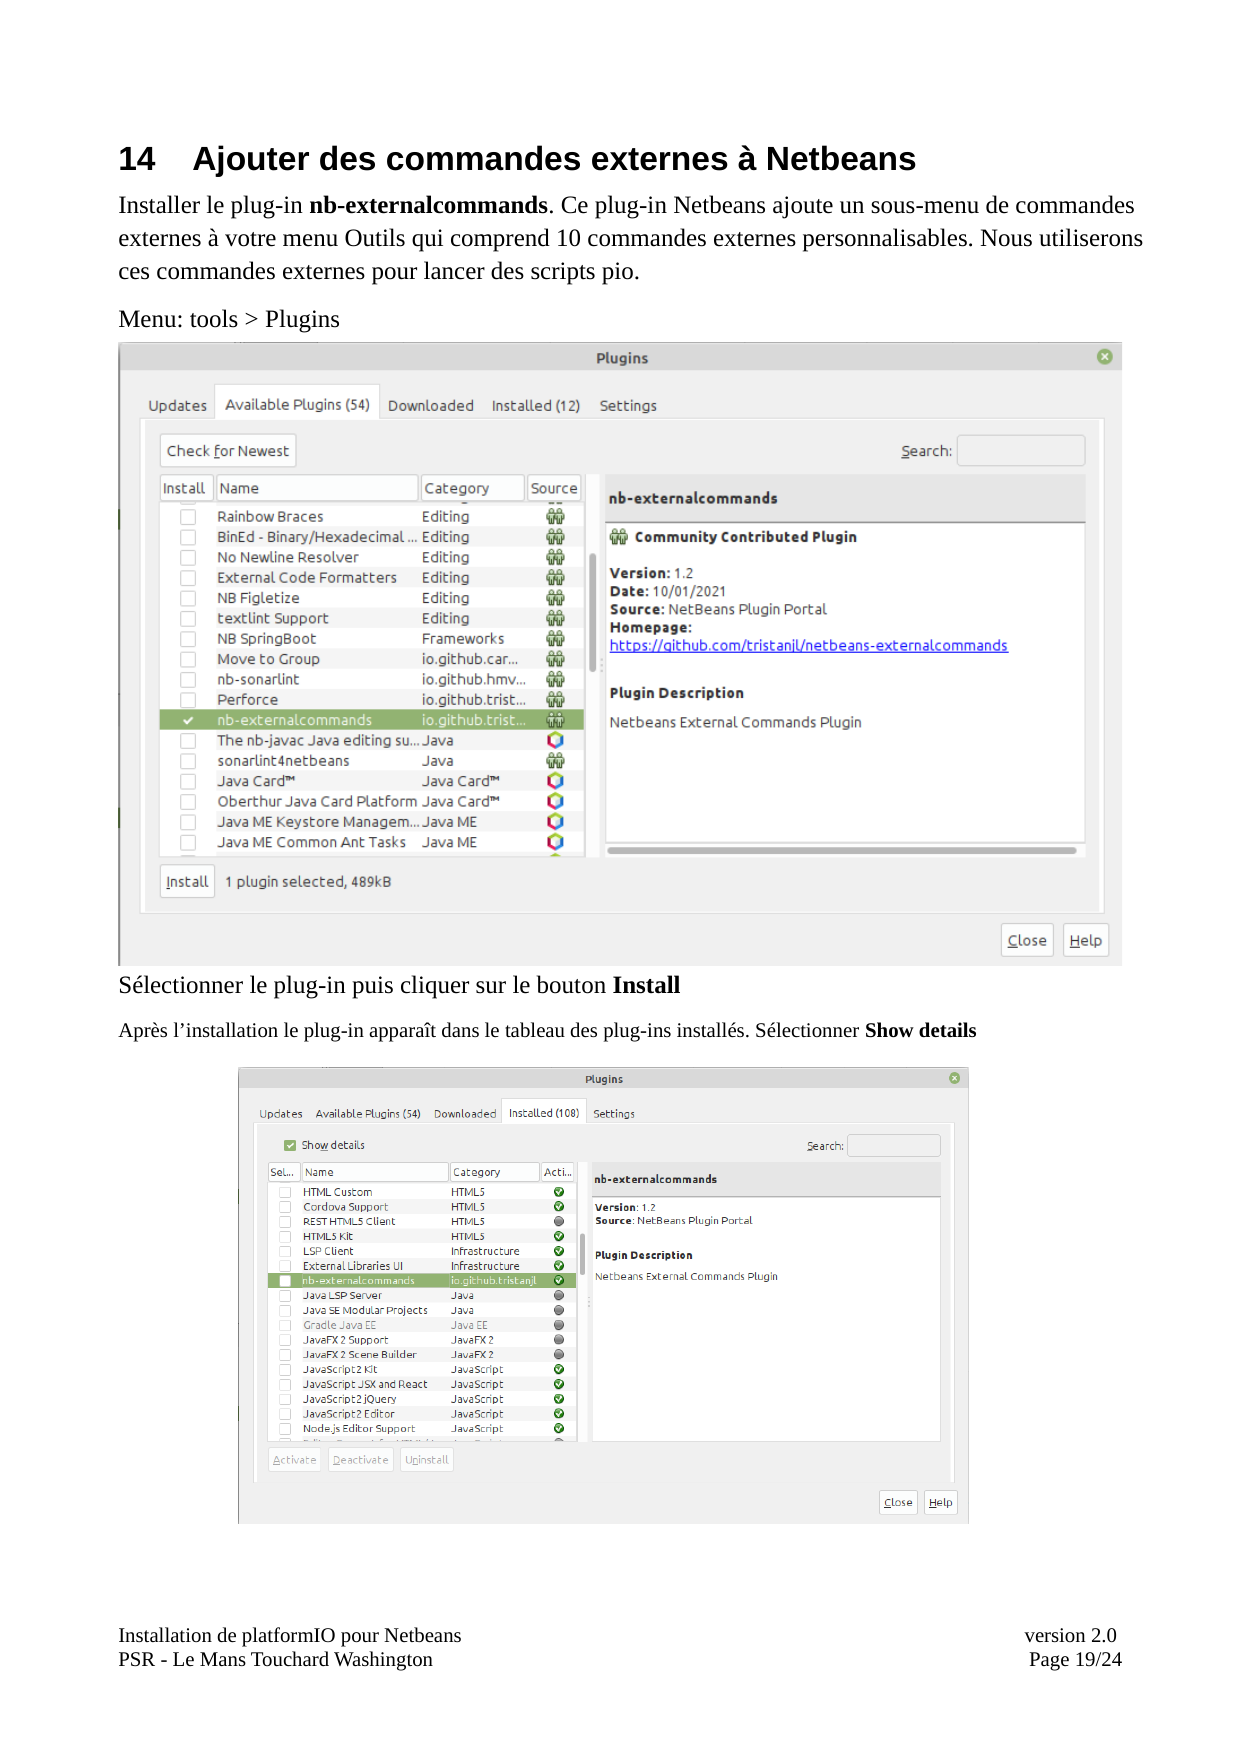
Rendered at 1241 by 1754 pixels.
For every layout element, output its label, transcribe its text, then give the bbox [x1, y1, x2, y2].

subtitle Ajouter des commandes externes à Netbeans [118, 139, 1151, 178]
text Sélectionner le plug-in puis cliquer sur le bouton Install [118, 351, 1151, 999]
text Installer le plug-in nb-externalcommands. Ce plug-in Netbeans ajoute un sous-menu de commandes externes à votre menu Outils qui comprend 10 commandes externes personnalisables. Nous utiliserons ces commandes externes pour lancer des scripts pio. [118, 190, 1151, 285]
text Après l’installation le plug-in apparaît dans le tableau des plug-ins installés. Sélectionner Show details [118, 1018, 1151, 1042]
picture [238, 1067, 969, 1524]
picture [118, 342, 1123, 966]
text Menu: tools > Plugins [118, 304, 1151, 332]
